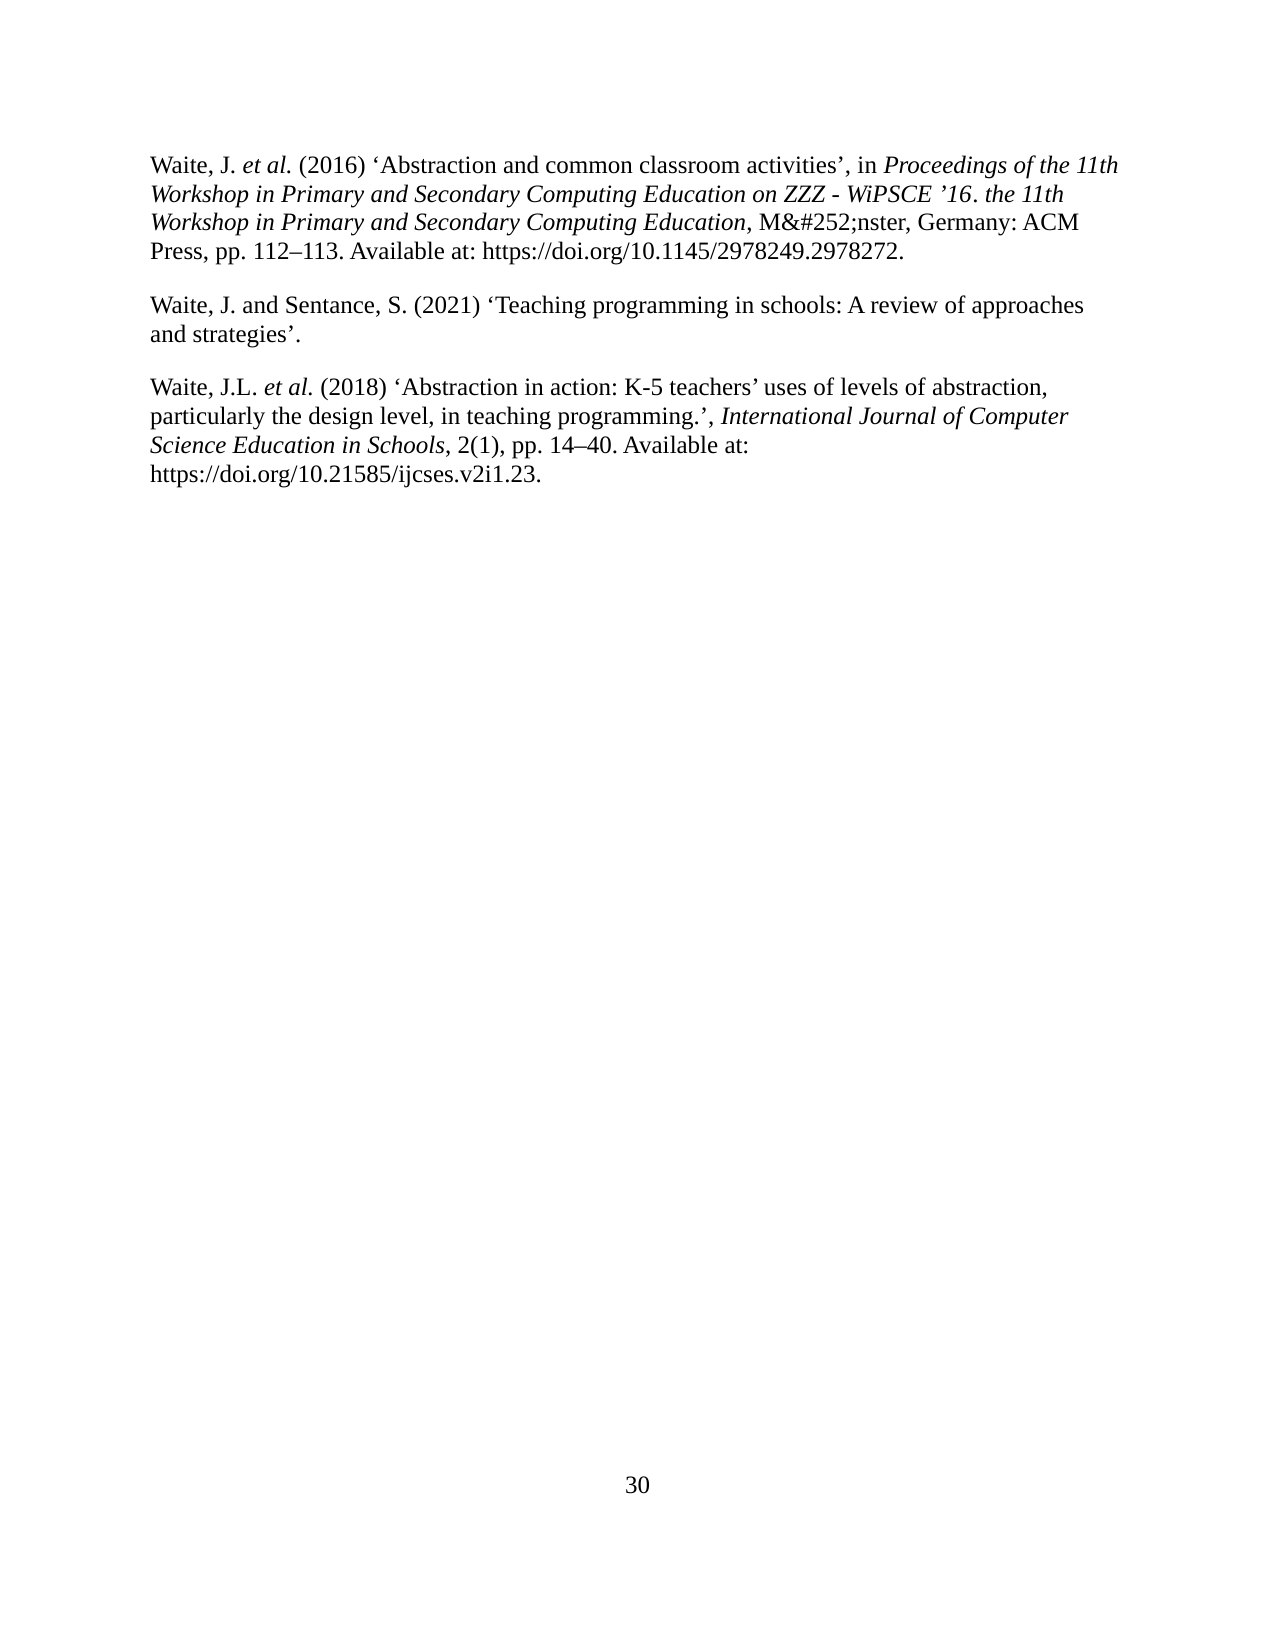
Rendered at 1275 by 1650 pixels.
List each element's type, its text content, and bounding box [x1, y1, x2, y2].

text Waite, J.L. et al. (2018) ‘Abstraction in action: K-5 teachers’ uses of levels of abstraction, particularly the design level, in teaching programming.’, International Journal of Computer Science Education in Schools, 2(1), pp. 14–40. Available at: https://doi.org/10.21585/ijcses.v2i1.23. [150, 372, 1125, 487]
text Waite, J. et al. (2016) ‘Abstraction and common classroom activities’, in Proceedings of the 11th Workshop in Primary and Secondary Computing Education on ZZZ - WiPSCE ’16. the 11th Workshop in Primary and Secondary Computing Education, M&#252;nster, Germany: ACM Press, pp. 112–113. Available at: https://doi.org/10.1145/2978249.2978272. [150, 150, 1125, 265]
text Waite, J. and Sentance, S. (2021) ‘Teaching programming in schools: A review of approaches and strategies’. [150, 290, 1125, 347]
